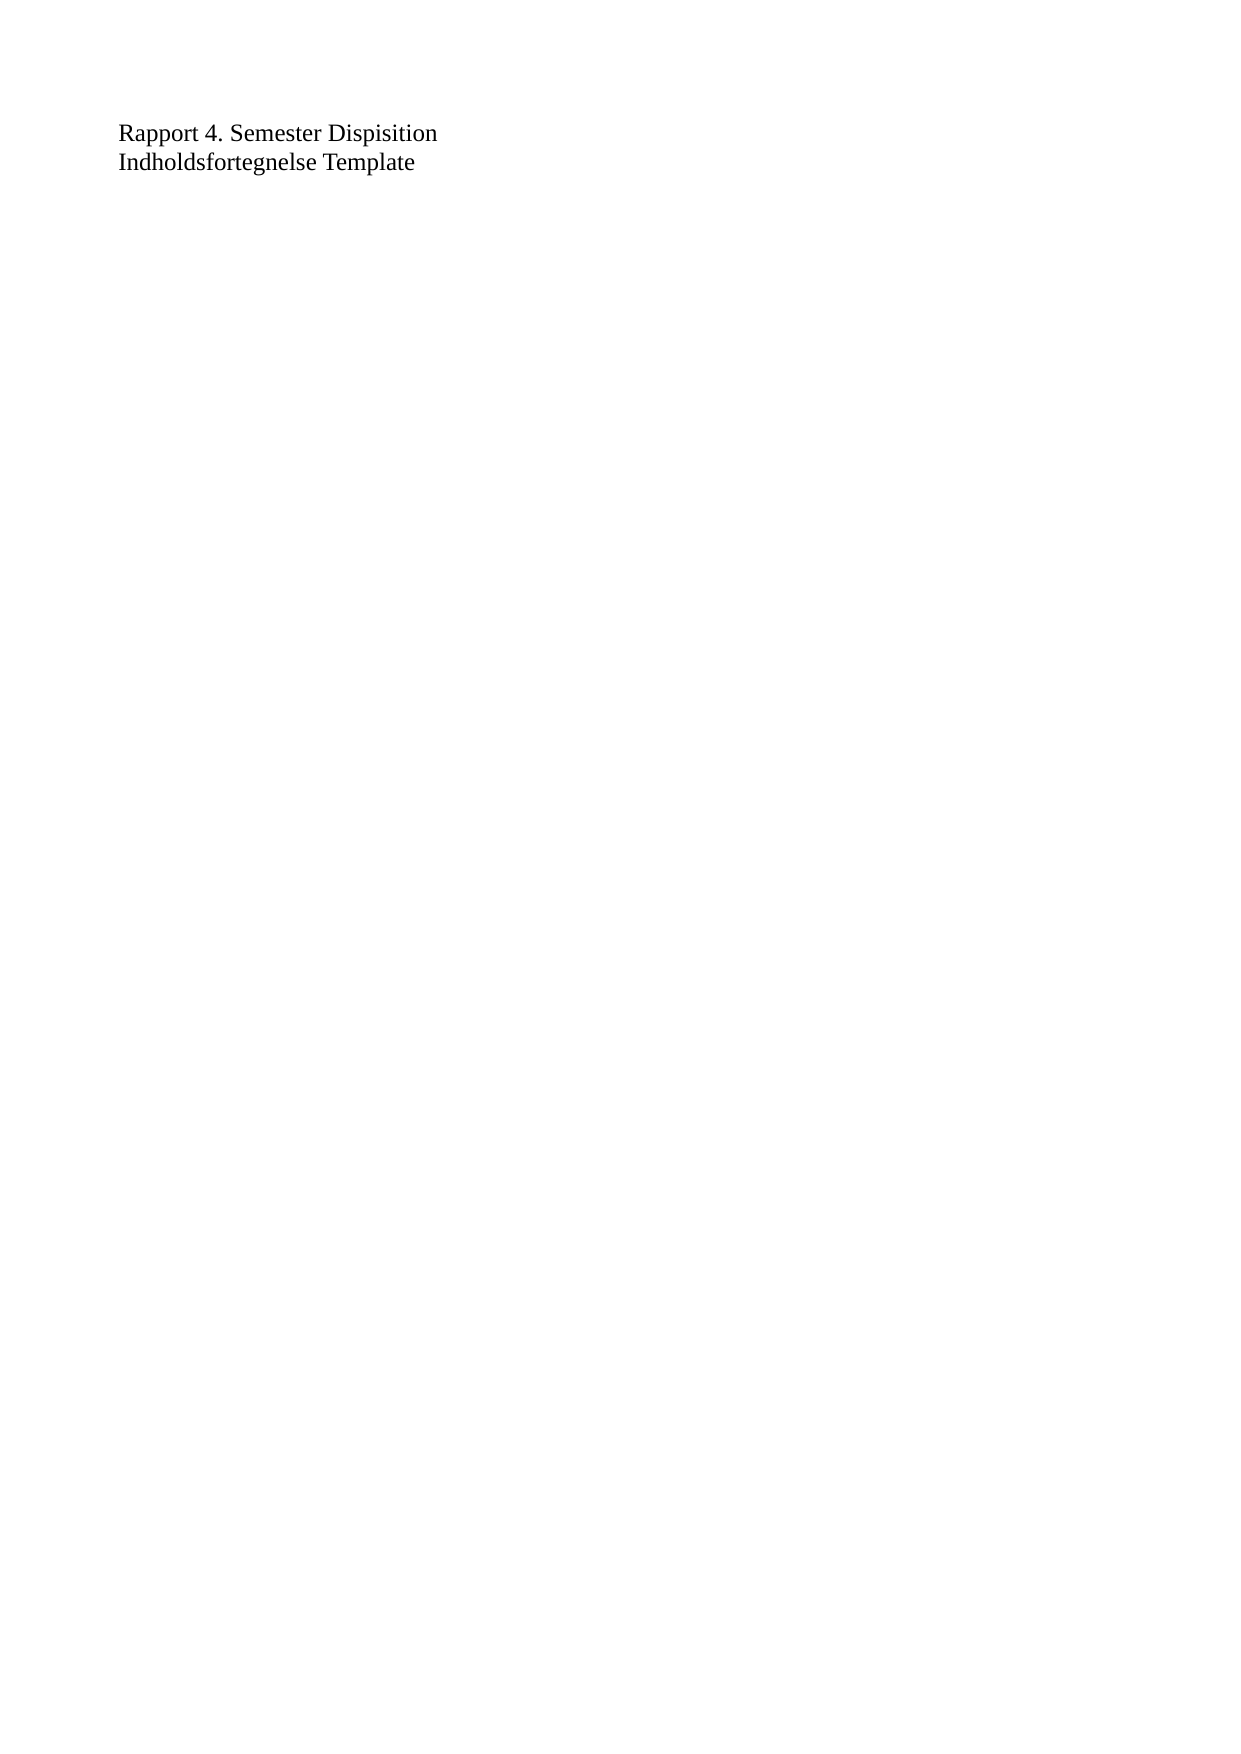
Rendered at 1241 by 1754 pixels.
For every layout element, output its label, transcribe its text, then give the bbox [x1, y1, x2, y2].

text Indholdsfortegnelse Template [118, 147, 1122, 176]
text Rapport 4. Semester Dispisition [118, 118, 1122, 147]
